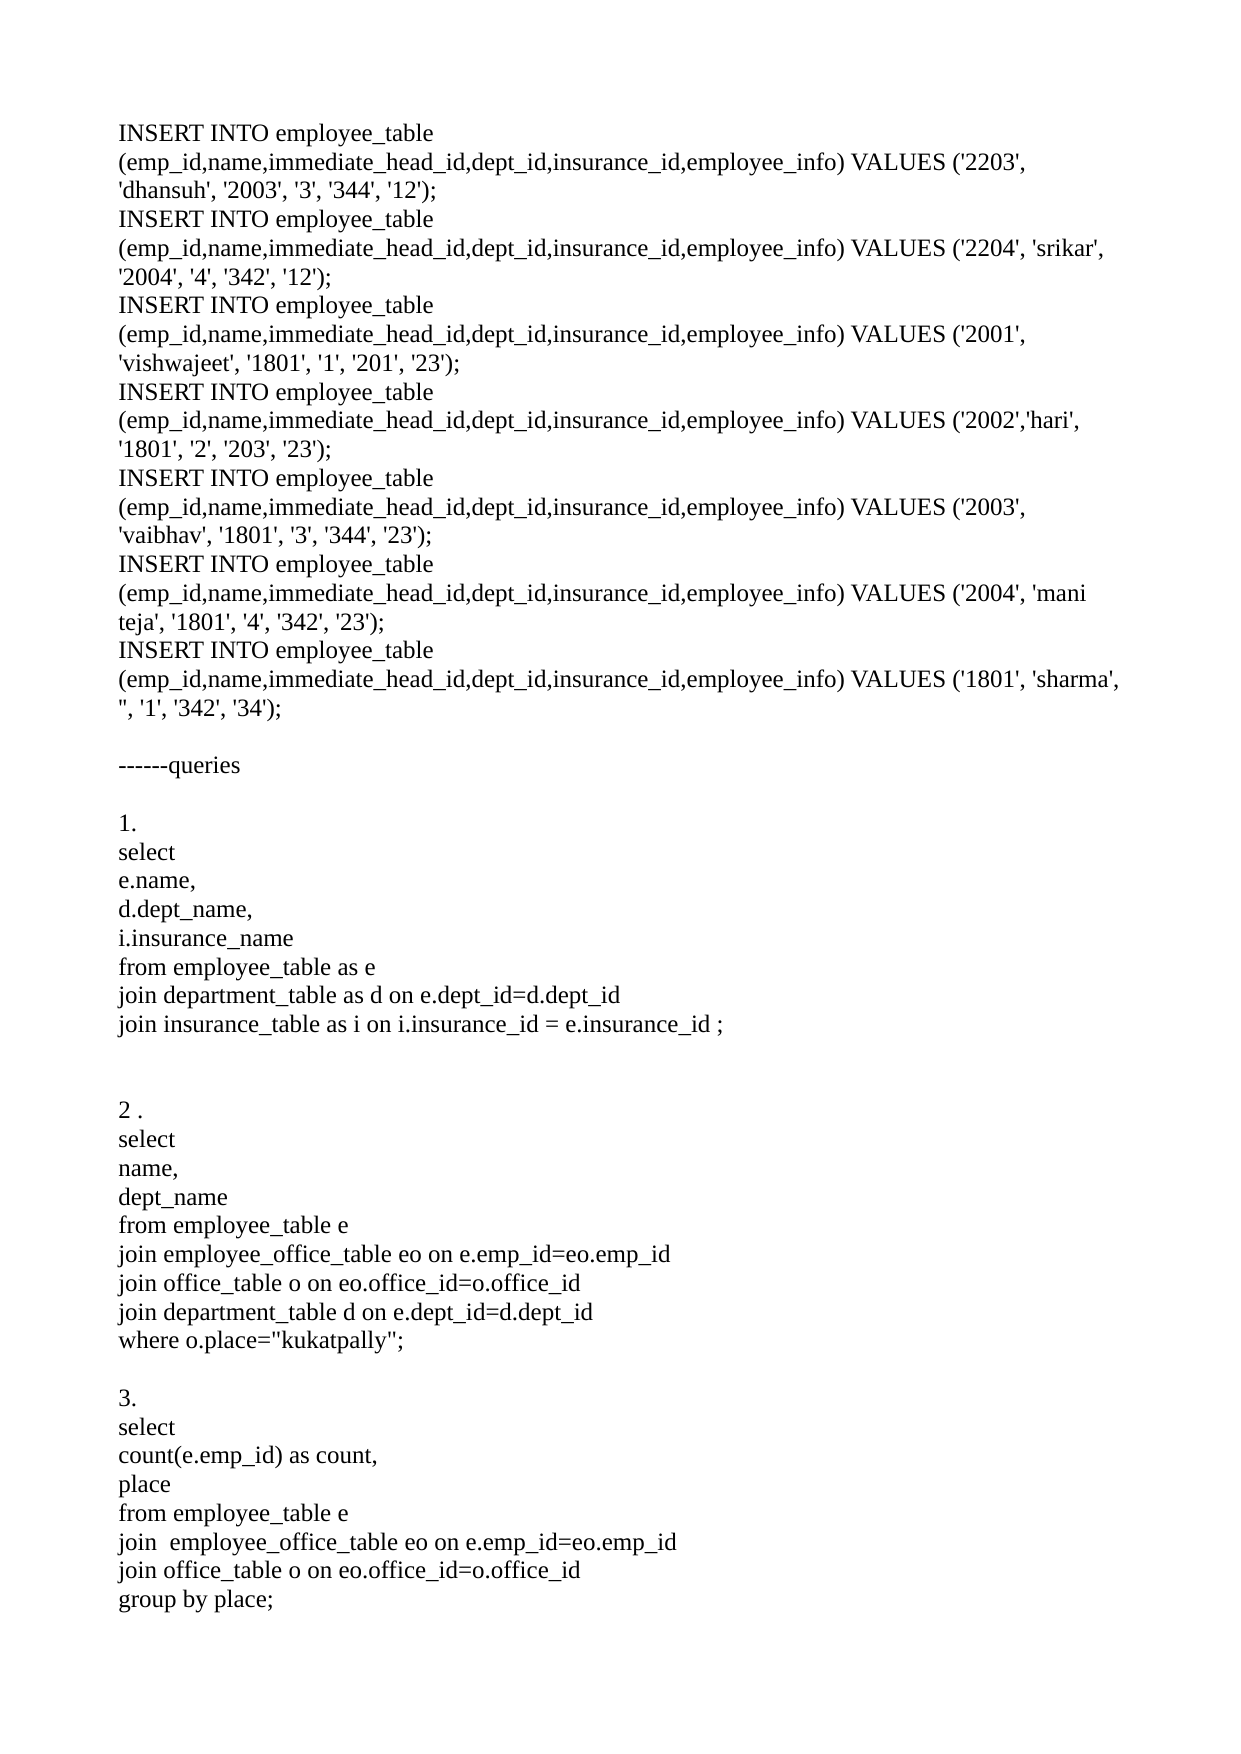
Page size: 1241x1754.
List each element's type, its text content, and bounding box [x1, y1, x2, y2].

text join office_table o on eo.office_id=o.office_id [118, 1268, 1122, 1297]
text 2 . [118, 1096, 1122, 1124]
text select [118, 1412, 1122, 1441]
text INSERT INTO employee_table (emp_id,name,immediate_head_id,dept_id,insurance_id,employee_info) VALUES ('2001', 'vishwajeet', '1801', '1', '201', '23'); [118, 291, 1122, 377]
text INSERT INTO employee_table (emp_id,name,immediate_head_id,dept_id,insurance_id,employee_info) VALUES ('2003', 'vaibhav', '1801', '3', '344', '23'); [118, 463, 1122, 549]
text select [118, 1124, 1122, 1153]
text join department_table d on e.dept_id=d.dept_id [118, 1297, 1122, 1326]
text place [118, 1469, 1122, 1498]
text from employee_table e [118, 1211, 1122, 1239]
text from employee_table as e [118, 952, 1122, 981]
text INSERT INTO employee_table (emp_id,name,immediate_head_id,dept_id,insurance_id,employee_info) VALUES ('2004', 'mani teja', '1801', '4', '342', '23'); [118, 549, 1122, 636]
text count(e.emp_id) as count, [118, 1441, 1122, 1469]
text join insurance_table as i on i.insurance_id = e.insurance_id ; [118, 1009, 1122, 1038]
text 3. [118, 1383, 1122, 1412]
text INSERT INTO employee_table (emp_id,name,immediate_head_id,dept_id,insurance_id,employee_info) VALUES ('1801', 'sharma', '', '1', '342', '34'); [118, 636, 1122, 722]
text join employee_office_table eo on e.emp_id=eo.emp_id [118, 1239, 1122, 1268]
text ------queries [118, 751, 1122, 779]
text INSERT INTO employee_table (emp_id,name,immediate_head_id,dept_id,insurance_id,employee_info) VALUES ('2204', 'srikar', '2004', '4', '342', '12'); [118, 204, 1122, 291]
text INSERT INTO employee_table (emp_id,name,immediate_head_id,dept_id,insurance_id,employee_info) VALUES ('2203', 'dhansuh', '2003', '3', '344', '12'); [118, 118, 1122, 204]
text where o.place="kukatpally"; [118, 1326, 1122, 1354]
text d.dept_name, [118, 894, 1122, 923]
text 1. [118, 808, 1122, 837]
text join office_table o on eo.office_id=o.office_id [118, 1556, 1122, 1584]
text dept_name [118, 1182, 1122, 1211]
text join employee_office_table eo on e.emp_id=eo.emp_id [118, 1527, 1122, 1556]
text from employee_table e [118, 1498, 1122, 1527]
text e.name, [118, 866, 1122, 894]
text join department_table as d on e.dept_id=d.dept_id [118, 981, 1122, 1009]
text group by place; [118, 1584, 1122, 1613]
text name, [118, 1153, 1122, 1182]
text INSERT INTO employee_table (emp_id,name,immediate_head_id,dept_id,insurance_id,employee_info) VALUES ('2002','hari', '1801', '2', '203', '23'); [118, 377, 1122, 463]
text select [118, 837, 1122, 866]
text i.insurance_name [118, 923, 1122, 952]
